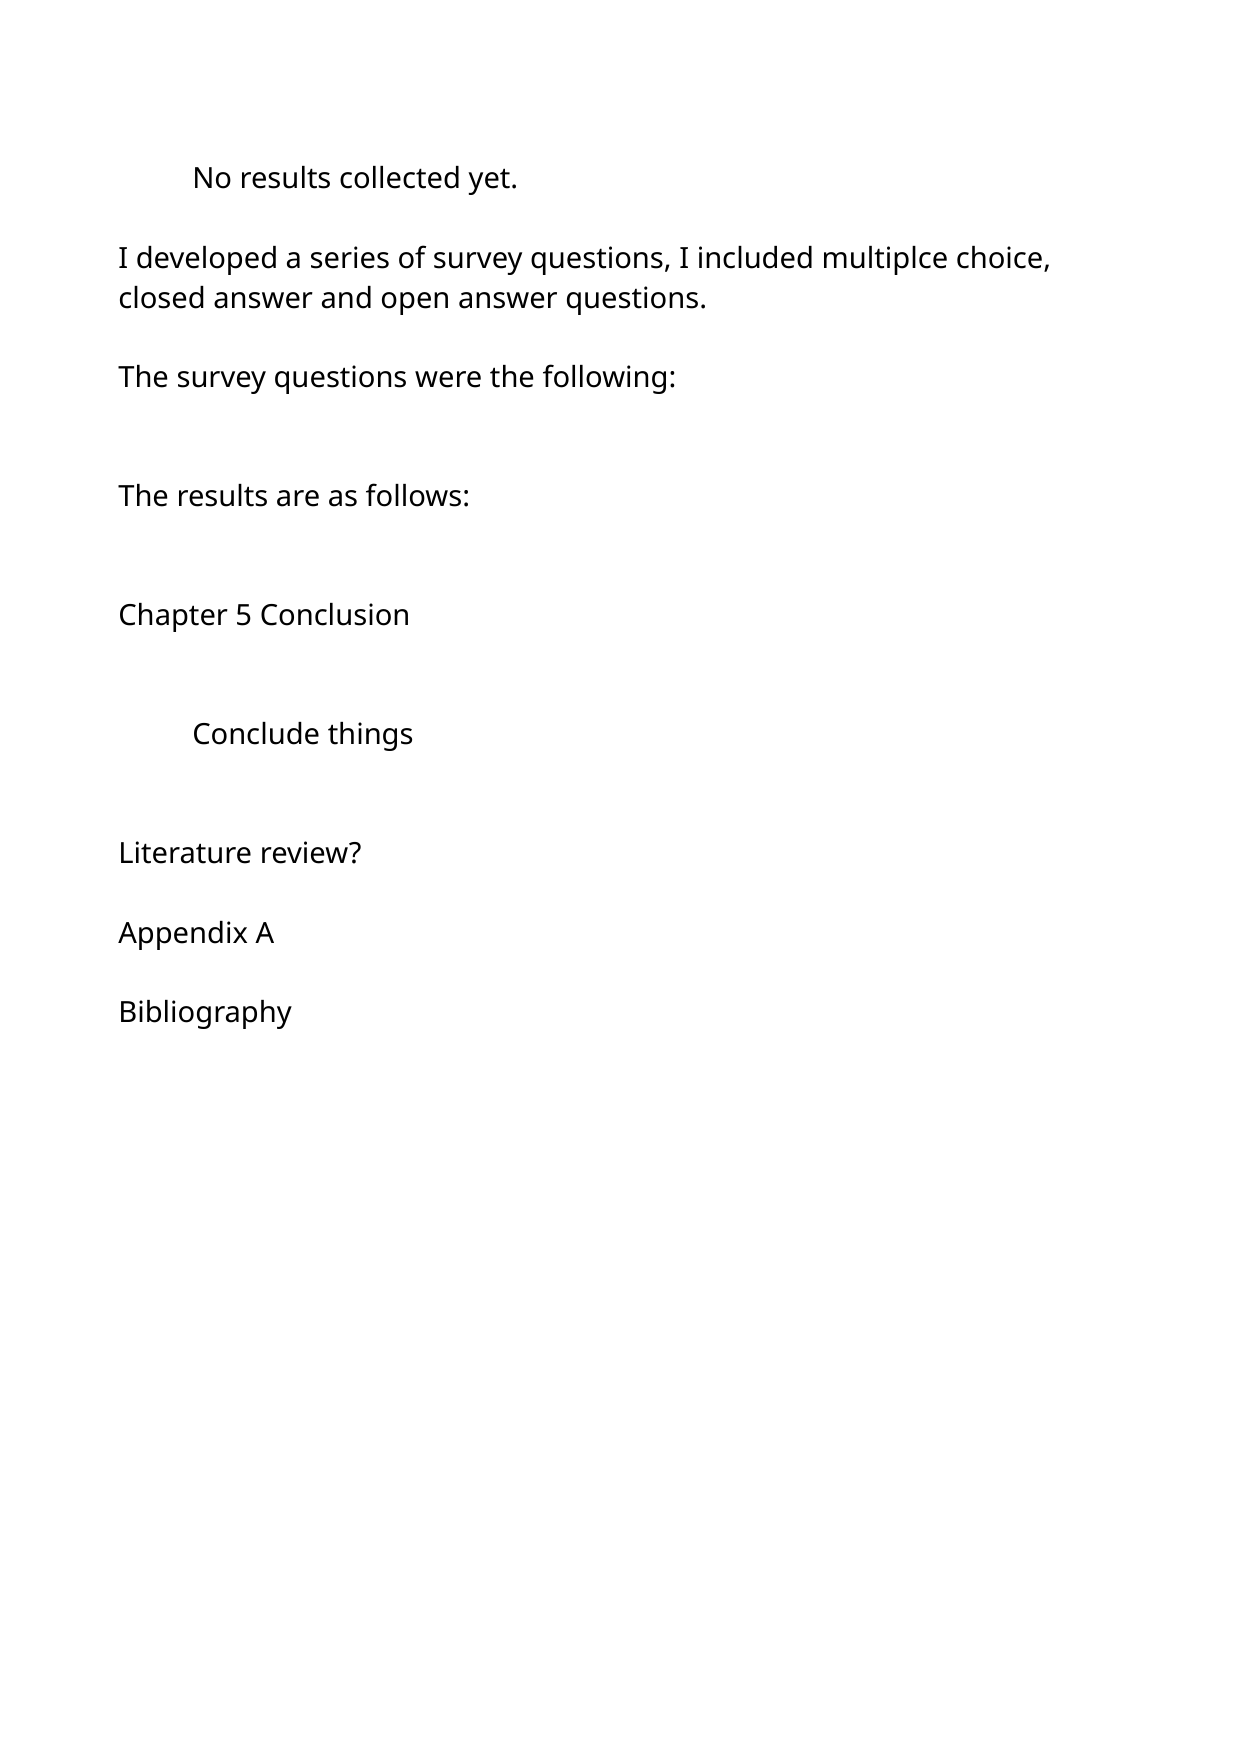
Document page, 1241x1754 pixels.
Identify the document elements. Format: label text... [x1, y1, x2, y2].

text The results are as follows: [118, 475, 1122, 515]
text No results collected yet. [118, 158, 1122, 197]
text Conclude things [118, 713, 1122, 753]
text Bibliography [118, 991, 1122, 1031]
text Literature review? [118, 832, 1122, 872]
text The survey questions were the following: [118, 356, 1122, 396]
text Appendix A [118, 912, 1122, 952]
text I developed a series of survey questions, I included multiplce choice, closed answer and open answer questions. [118, 237, 1122, 317]
text Chapter 5 Conclusion [118, 594, 1122, 634]
